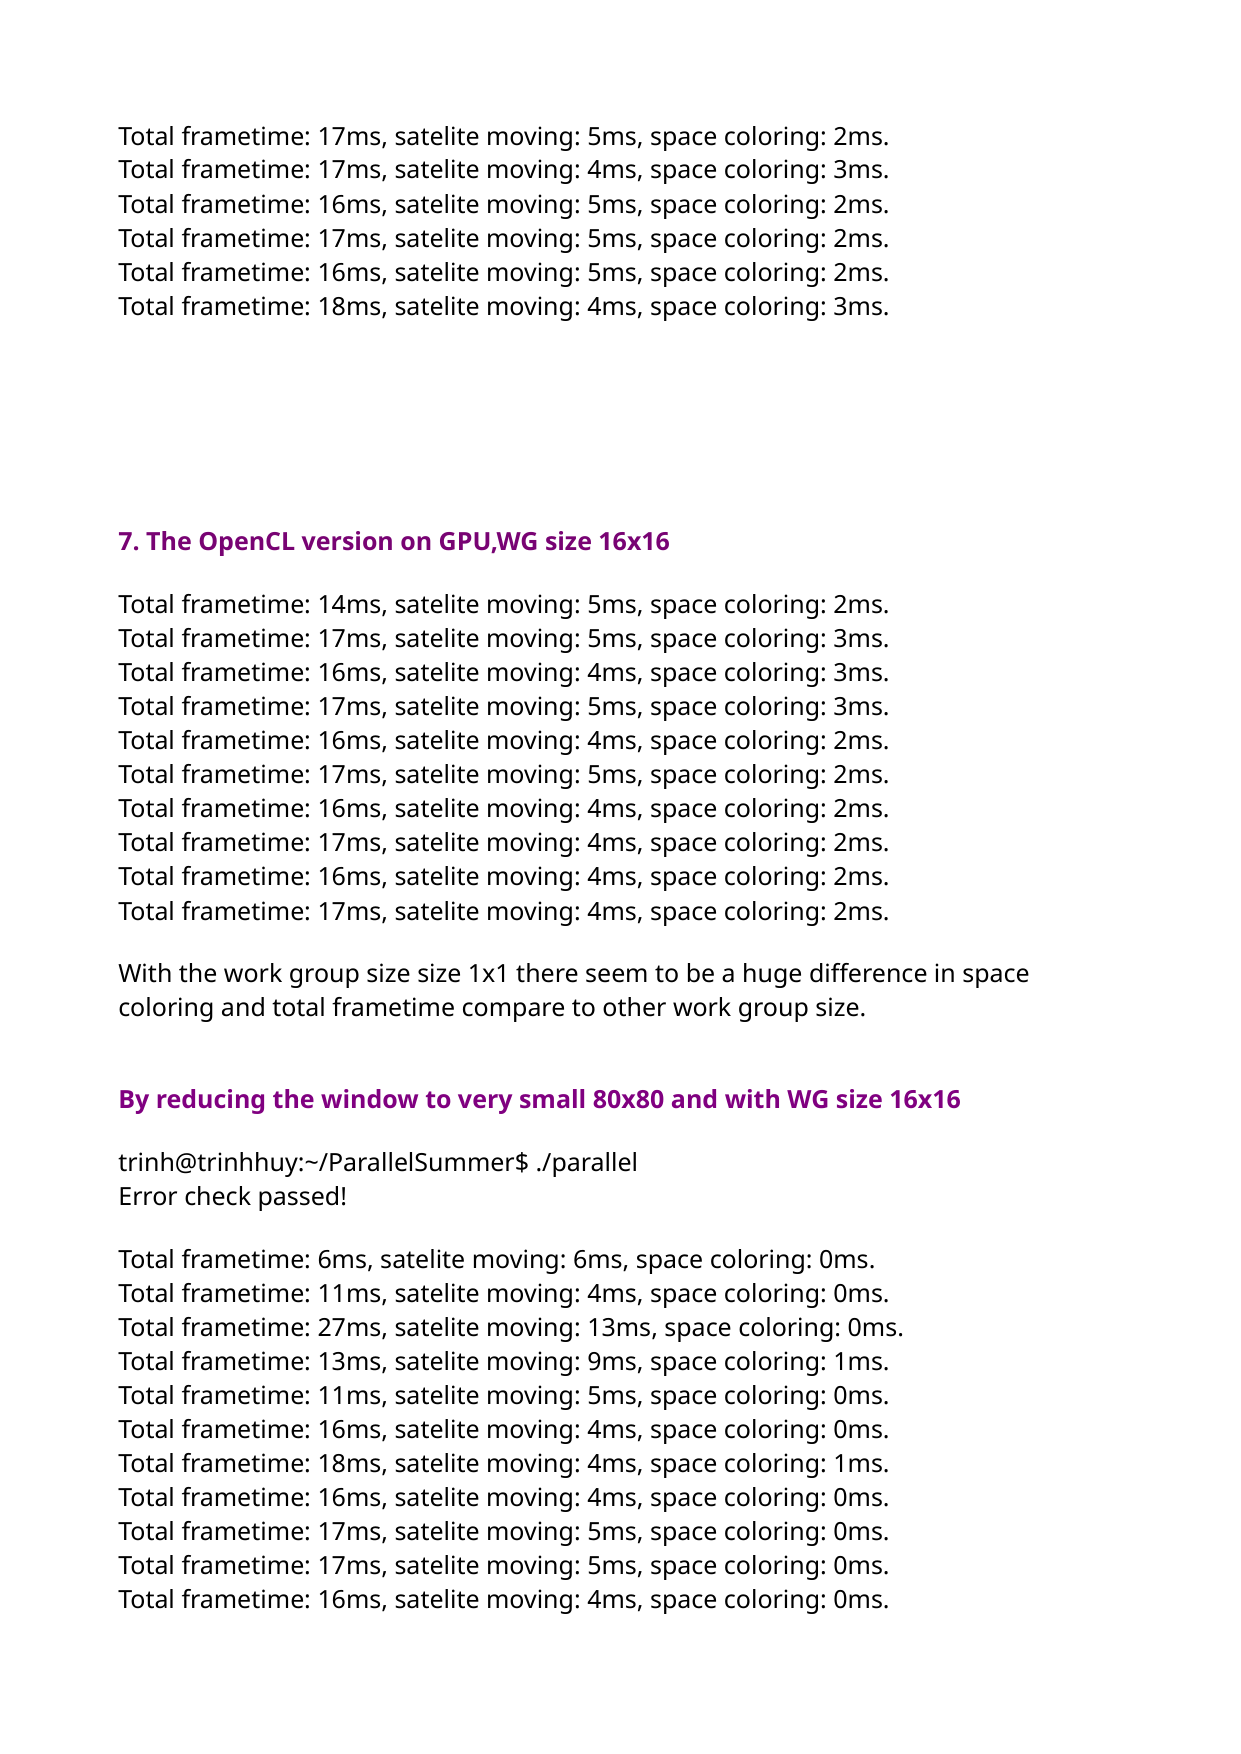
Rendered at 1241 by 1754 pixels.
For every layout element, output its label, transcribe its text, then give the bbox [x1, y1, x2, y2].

text Total frametime: 18ms, satelite moving: 4ms, space coloring: 1ms. [118, 1446, 1122, 1480]
text Total frametime: 16ms, satelite moving: 4ms, space coloring: 0ms. [118, 1582, 1122, 1616]
text Total frametime: 17ms, satelite moving: 5ms, space coloring: 0ms. [118, 1548, 1122, 1582]
text Total frametime: 17ms, satelite moving: 4ms, space coloring: 3ms. [118, 152, 1122, 186]
text Total frametime: 16ms, satelite moving: 4ms, space coloring: 2ms. [118, 723, 1122, 757]
text Total frametime: 17ms, satelite moving: 5ms, space coloring: 2ms. [118, 757, 1122, 791]
text With the work group size size 1x1 there seem to be a huge difference in space coloring and total frametime compare to other work group size. [118, 956, 1122, 1024]
text 7. The OpenCL version on GPU,WG size 16x16 [118, 524, 1122, 558]
text Total frametime: 17ms, satelite moving: 4ms, space coloring: 2ms. [118, 893, 1122, 927]
text Total frametime: 17ms, satelite moving: 5ms, space coloring: 3ms. [118, 689, 1122, 723]
text trinh@trinhhuy:~/ParallelSummer$ ./parallel [118, 1144, 1122, 1178]
text Total frametime: 17ms, satelite moving: 5ms, space coloring: 3ms. [118, 621, 1122, 655]
text Total frametime: 16ms, satelite moving: 5ms, space coloring: 2ms. [118, 254, 1122, 288]
text By reducing the window to very small 80x80 and with WG size 16x16 [118, 1082, 1122, 1116]
text Total frametime: 17ms, satelite moving: 5ms, space coloring: 2ms. [118, 118, 1122, 152]
text Total frametime: 18ms, satelite moving: 4ms, space coloring: 3ms. [118, 288, 1122, 322]
text Total frametime: 16ms, satelite moving: 5ms, space coloring: 2ms. [118, 186, 1122, 220]
text Total frametime: 13ms, satelite moving: 9ms, space coloring: 1ms. [118, 1343, 1122, 1377]
text Total frametime: 17ms, satelite moving: 4ms, space coloring: 2ms. [118, 825, 1122, 859]
text Total frametime: 16ms, satelite moving: 4ms, space coloring: 3ms. [118, 655, 1122, 689]
text Total frametime: 11ms, satelite moving: 4ms, space coloring: 0ms. [118, 1275, 1122, 1309]
text Total frametime: 17ms, satelite moving: 5ms, space coloring: 0ms. [118, 1514, 1122, 1548]
text Total frametime: 11ms, satelite moving: 5ms, space coloring: 0ms. [118, 1377, 1122, 1412]
text Error check passed! [118, 1178, 1122, 1212]
text Total frametime: 17ms, satelite moving: 5ms, space coloring: 2ms. [118, 220, 1122, 254]
text Total frametime: 14ms, satelite moving: 5ms, space coloring: 2ms. [118, 587, 1122, 621]
text Total frametime: 16ms, satelite moving: 4ms, space coloring: 2ms. [118, 791, 1122, 825]
text Total frametime: 16ms, satelite moving: 4ms, space coloring: 0ms. [118, 1480, 1122, 1514]
text Total frametime: 6ms, satelite moving: 6ms, space coloring: 0ms. [118, 1241, 1122, 1275]
text Total frametime: 16ms, satelite moving: 4ms, space coloring: 0ms. [118, 1412, 1122, 1446]
text Total frametime: 16ms, satelite moving: 4ms, space coloring: 2ms. [118, 859, 1122, 893]
text Total frametime: 27ms, satelite moving: 13ms, space coloring: 0ms. [118, 1309, 1122, 1343]
